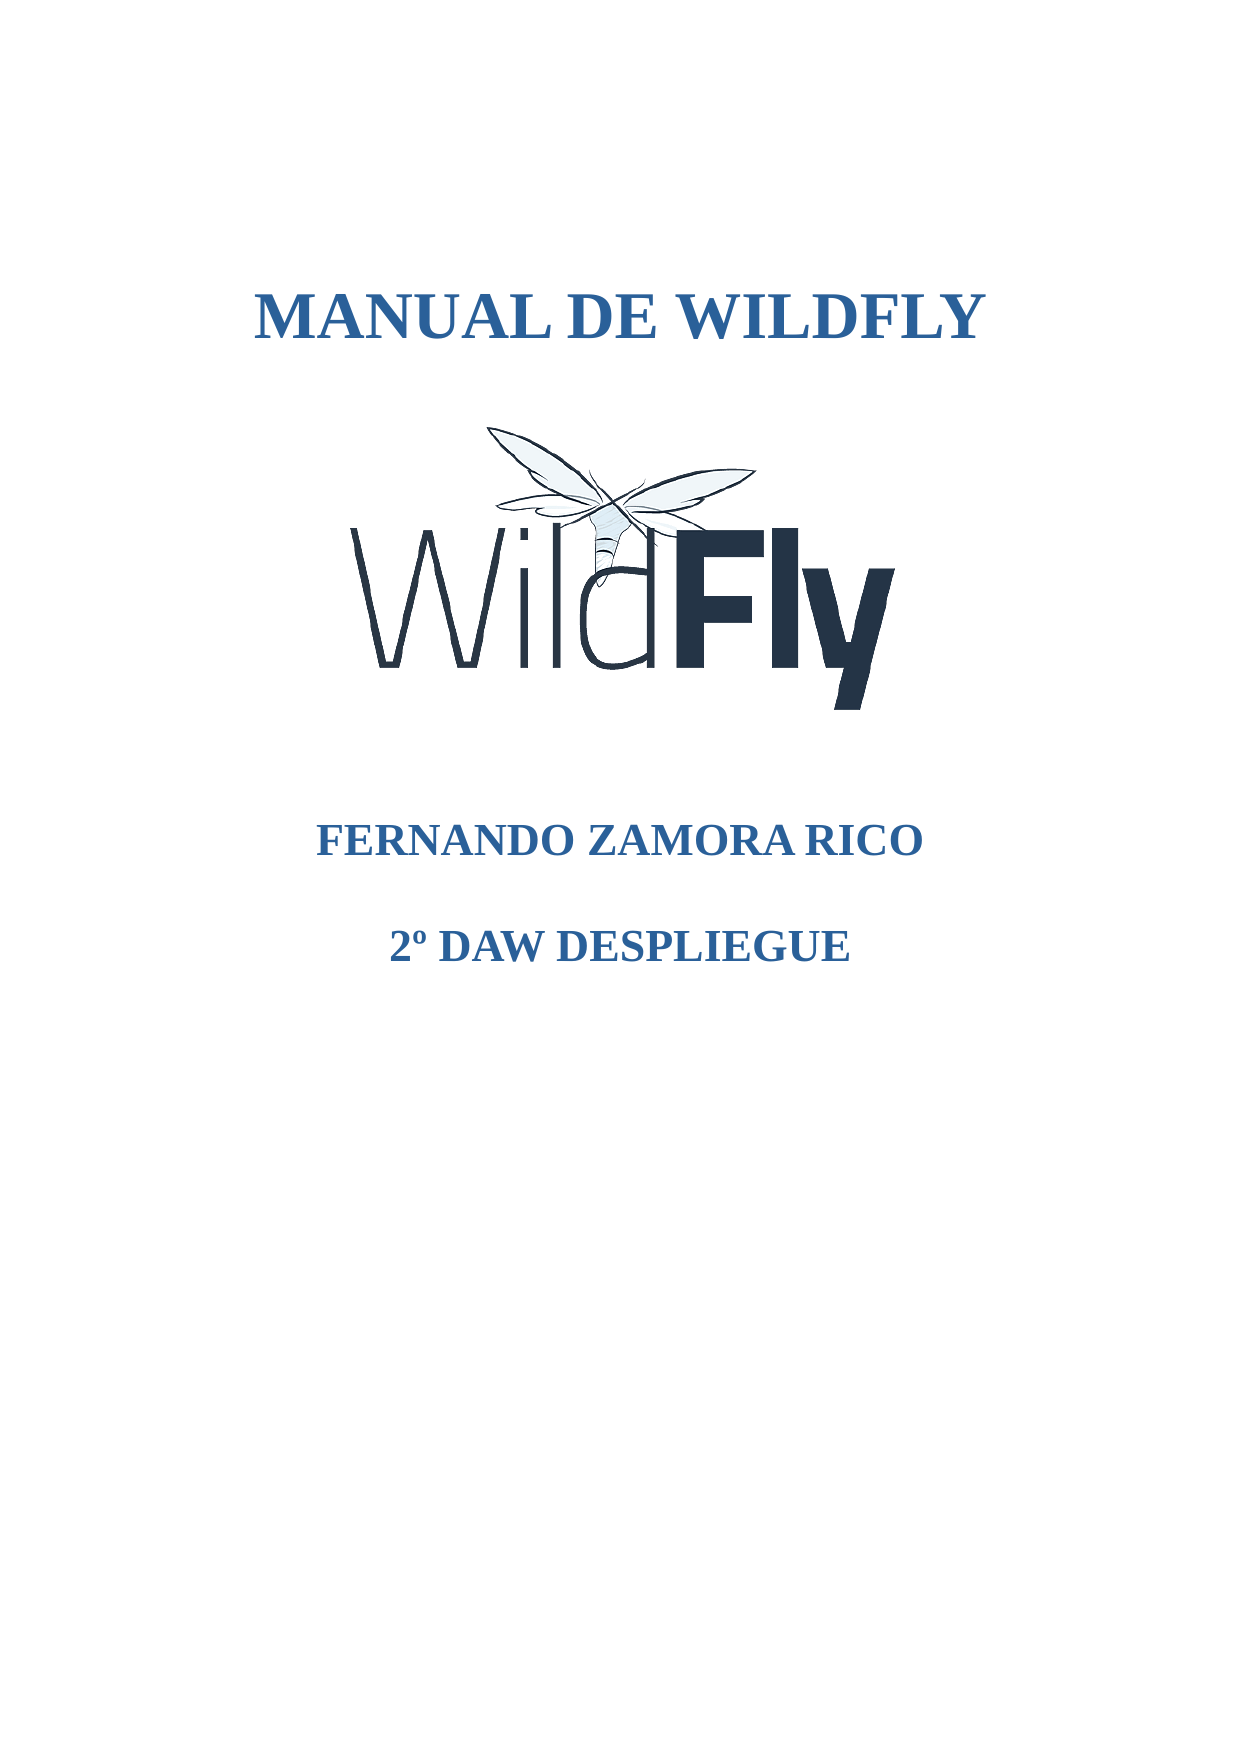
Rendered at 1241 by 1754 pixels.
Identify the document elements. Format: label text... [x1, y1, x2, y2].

picture [338, 418, 903, 716]
text MANUAL DE WILDFLY [118, 276, 1122, 353]
text 2º DAW DESPLIEGUE [118, 918, 1122, 971]
text FERNANDO ZAMORA RICO [118, 813, 1122, 866]
